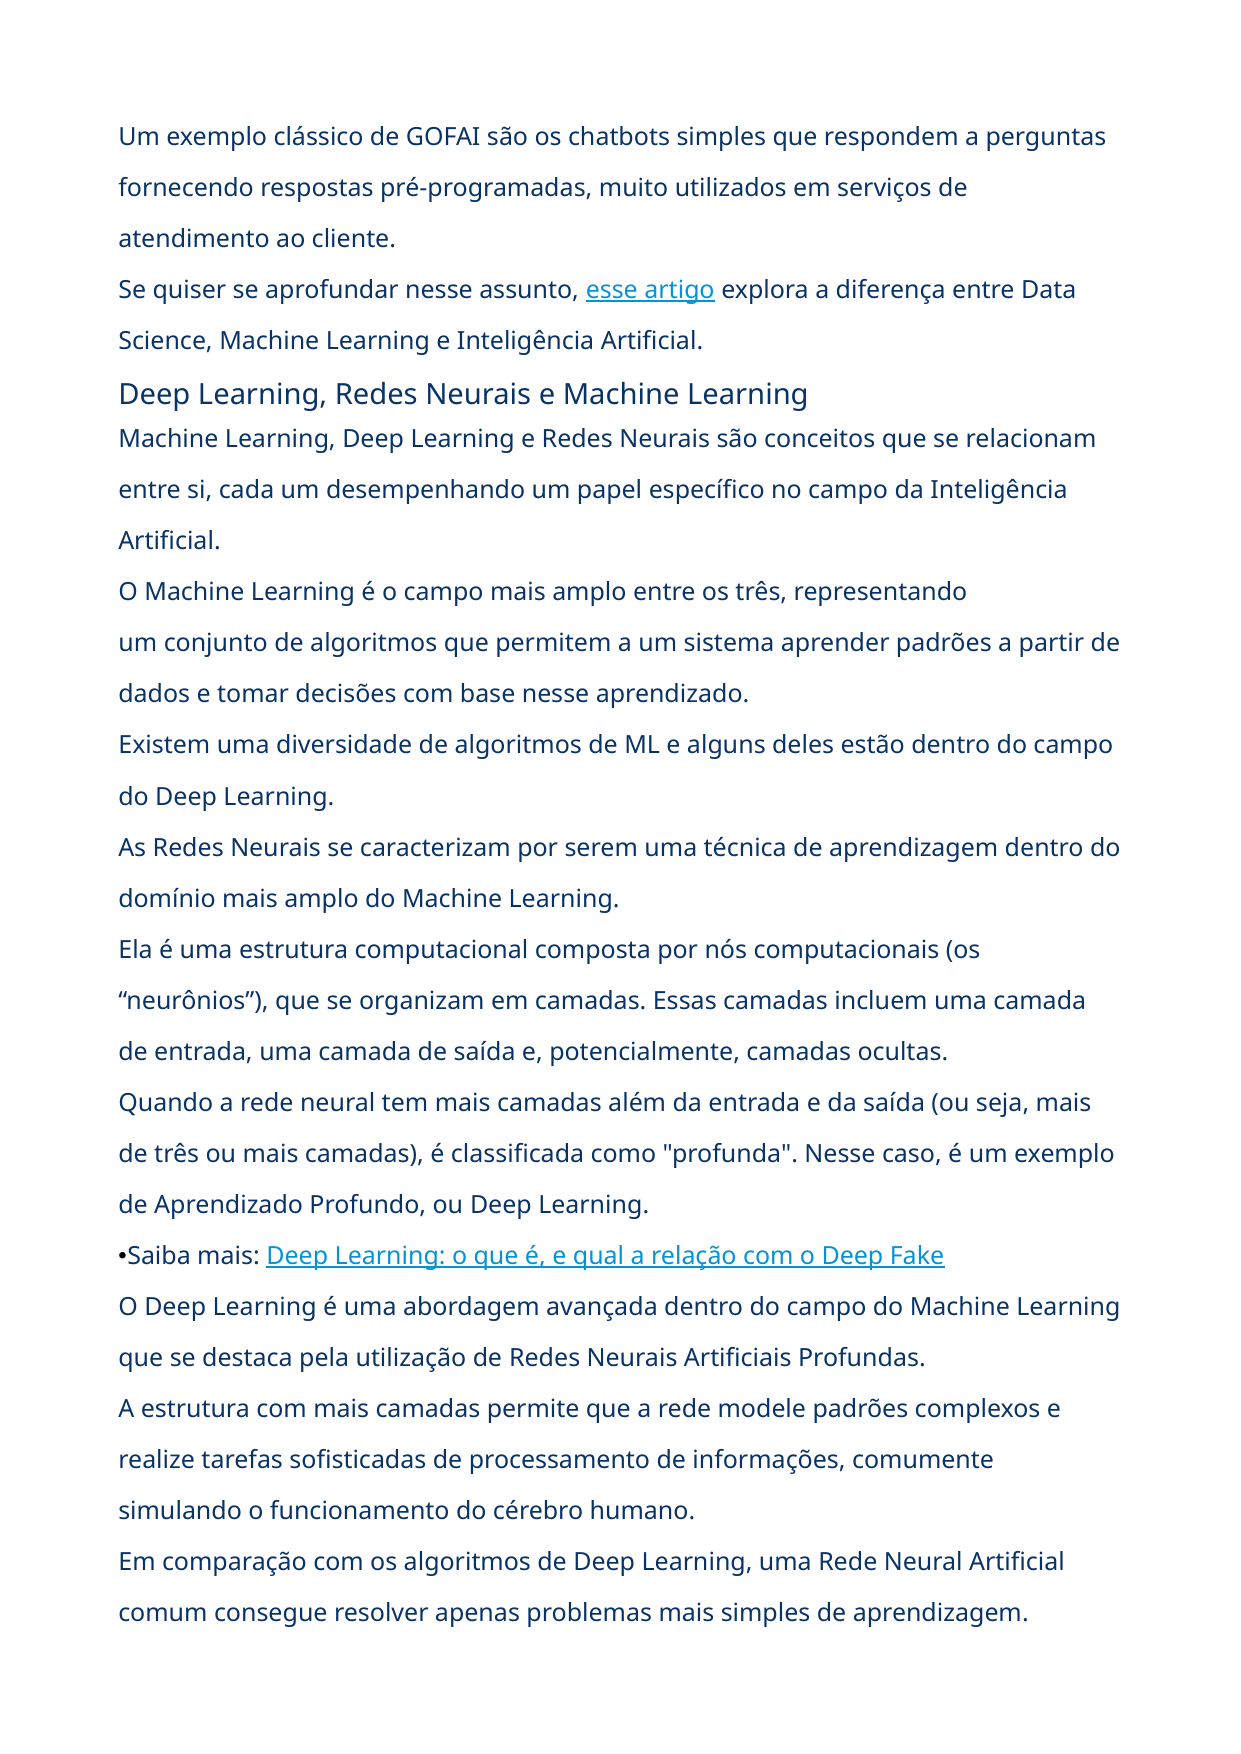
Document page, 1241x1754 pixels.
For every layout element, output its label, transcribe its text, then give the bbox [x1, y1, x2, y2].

text Um exemplo clássico de GOFAI são os chatbots simples que respondem a perguntas fornecendo respostas pré-programadas, muito utilizados em serviços de atendimento ao cliente. [118, 118, 1122, 254]
text Machine Learning, Deep Learning e Redes Neurais são conceitos que se relacionam entre si, cada um desempenhando um papel específico no campo da Inteligência Artificial. [118, 421, 1122, 557]
text Quando a rede neural tem mais camadas além da entrada e da saída (ou seja, mais de três ou mais camadas), é classificada como "profunda". Nesse caso, é um exemplo de Aprendizado Profundo, ou Deep Learning. [118, 1084, 1122, 1221]
text Existem uma diversidade de algoritmos de ML e alguns deles estão dentro do campo do Deep Learning. [118, 727, 1122, 812]
list Saiba mais: Deep Learning: o que é, e qual a relação com o Deep Fake [118, 1238, 1122, 1272]
text Ela é uma estrutura computacional composta por nós computacionais (os “neurônios”), que se organizam em camadas. Essas camadas incluem uma camada de entrada, uma camada de saída e, potencialmente, camadas ocultas. [118, 931, 1122, 1067]
text A estrutura com mais camadas permite que a rede modele padrões complexos e realize tarefas sofisticadas de processamento de informações, comumente simulando o funcionamento do cérebro humano. [118, 1391, 1122, 1527]
text O Machine Learning é o campo mais amplo entre os três, representando um conjunto de algoritmos que permitem a um sistema aprender padrões a partir de dados e tomar decisões com base nesse aprendizado. [118, 574, 1122, 710]
subtitle Deep Learning, Redes Neurais e Machine Learning [118, 373, 1122, 413]
text Se quiser se aprofundar nesse assunto, esse artigo explora a diferença entre Data Science, Machine Learning e Inteligência Artificial. [118, 271, 1122, 356]
text As Redes Neurais se caracterizam por serem uma técnica de aprendizagem dentro do domínio mais amplo do Machine Learning. [118, 829, 1122, 914]
text Em comparação com os algoritmos de Deep Learning, uma Rede Neural Artificial comum consegue resolver apenas problemas mais simples de aprendizagem. [118, 1544, 1122, 1629]
text O Deep Learning é uma abordagem avançada dentro do campo do Machine Learning que se destaca pela utilização de Redes Neurais Artificiais Profundas. [118, 1289, 1122, 1374]
